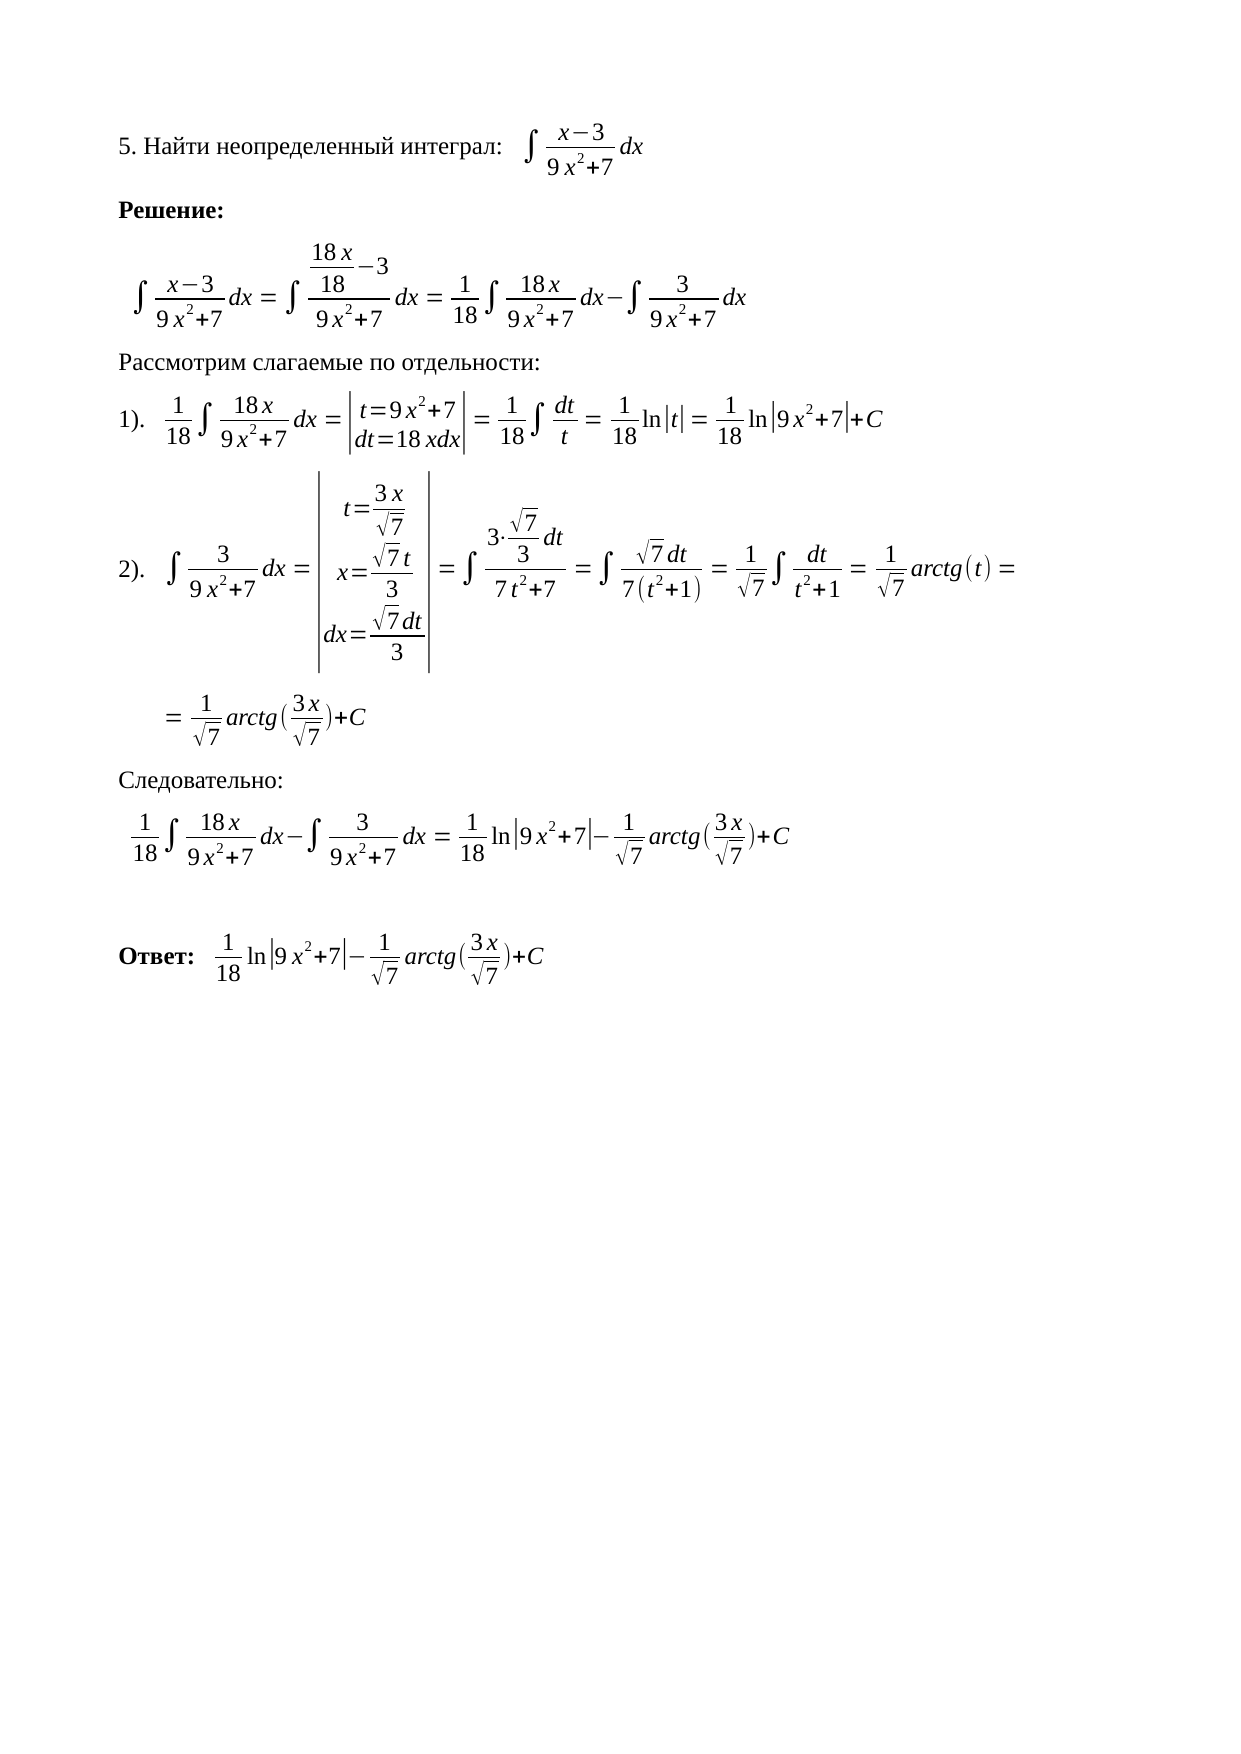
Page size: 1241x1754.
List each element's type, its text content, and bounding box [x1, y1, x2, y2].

text 5. Найти неопределенный интеграл: [118, 118, 1163, 181]
text Решение: [118, 195, 1163, 224]
text Ответ: [118, 928, 1163, 989]
text 1). [118, 390, 1163, 456]
text Следовательно: [118, 765, 1163, 793]
text Рассмотрим слагаемые по отдельности: [118, 347, 1163, 375]
text 2). [118, 470, 1163, 675]
